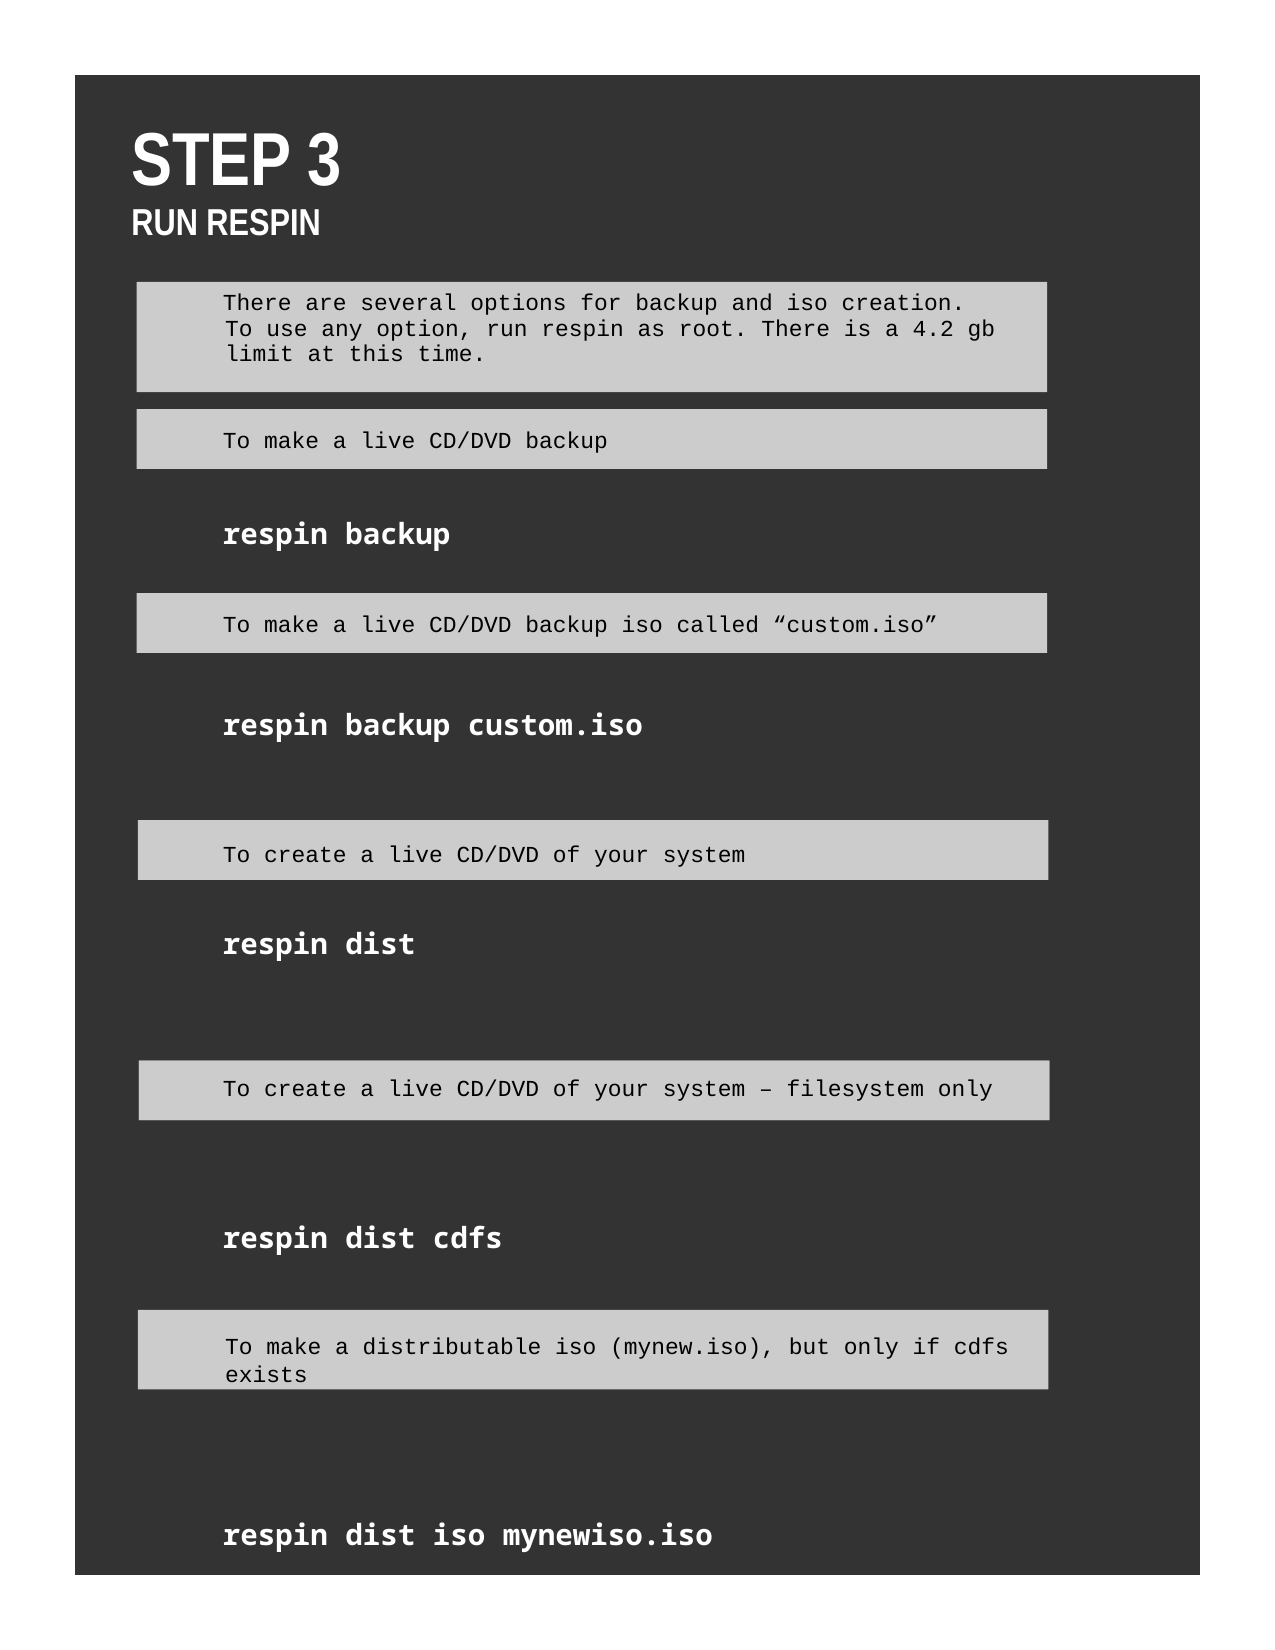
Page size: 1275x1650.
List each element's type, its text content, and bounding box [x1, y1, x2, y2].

text To make a live CD/DVD backup iso called “custom.iso” [75, 609, 136, 639]
text To make a live CD/DVD backup [1048, 425, 1200, 456]
text There are several options for backup and iso creation. [1048, 287, 1200, 317]
text To create a live CD/DVD of your system – filesystem only [1050, 1077, 1200, 1103]
text respin dist [75, 923, 1200, 963]
text respin dist iso mynewiso.iso [75, 1514, 1200, 1554]
text RUN RESPIN [131, 201, 1200, 244]
text To create a live CD/DVD of your system [75, 831, 137, 871]
text There are several options for backup and iso creation. [75, 287, 136, 317]
text STEP 3 [131, 115, 1200, 201]
text respin backup custom.iso [75, 704, 1200, 744]
text To make a live CD/DVD backup iso called “custom.iso” [1048, 609, 1200, 639]
text To use any option, run respin as root. There is a 4.2 gb limit at this time. [75, 317, 136, 369]
text To create a live CD/DVD of your system [1049, 831, 1200, 871]
text To make a distributable iso (mynew.iso), but only if cdfs exists [75, 1320, 137, 1389]
text respin dist cdfs [75, 1218, 1200, 1257]
text To create a live CD/DVD of your system – filesystem only [75, 1077, 138, 1103]
text To make a live CD/DVD backup [75, 425, 136, 456]
text respin backup [75, 513, 1200, 553]
